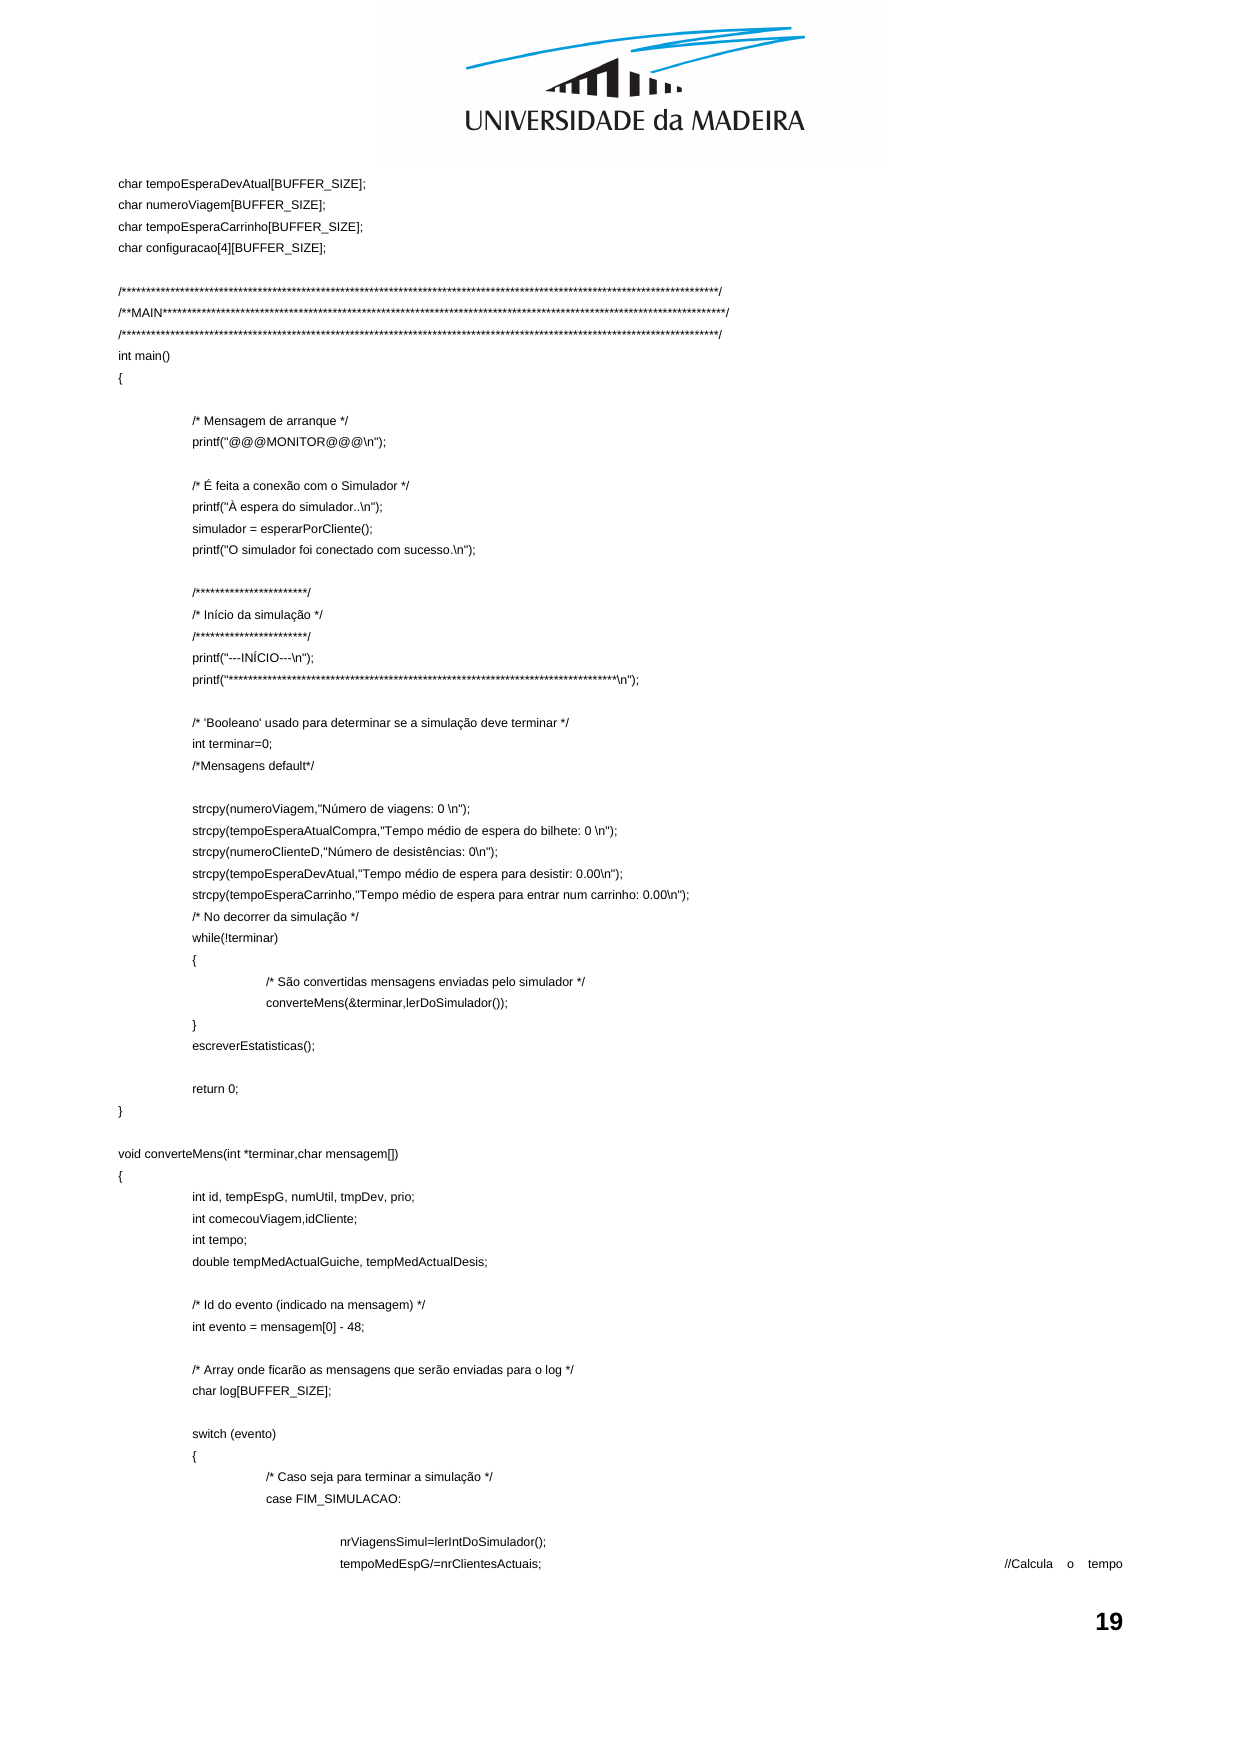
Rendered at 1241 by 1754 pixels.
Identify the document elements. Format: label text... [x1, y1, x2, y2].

text while(!terminar) [118, 931, 1123, 945]
text char numeroViagem[BUFFER_SIZE]; [118, 198, 1123, 212]
text tempoMedEspG/=nrClientesActuais; //Calcula o tempo [118, 1556, 1123, 1571]
text int main() [118, 349, 1123, 363]
text char configuracao[4][BUFFER_SIZE]; [118, 241, 1123, 255]
text strcpy(numeroClienteD,"Número de desistências: 0\n"); [118, 845, 1123, 859]
text nrViagensSimul=lerIntDoSimulador(); [118, 1535, 1123, 1549]
text int tempo; [118, 1233, 1123, 1247]
text { [118, 953, 1123, 967]
text int evento = mensagem[0] - 48; [118, 1319, 1123, 1333]
text simulador = esperarPorCliente(); [118, 521, 1123, 536]
text /* Mensagem de arranque */ [118, 413, 1123, 428]
text return 0; [118, 1082, 1123, 1096]
text /* No decorrer da simulação */ [118, 909, 1123, 924]
text /* Caso seja para terminar a simulação */ [118, 1470, 1123, 1484]
text /**MAIN********************************************************************************************************************/ [118, 306, 1123, 320]
text } [118, 1017, 1123, 1032]
text strcpy(tempoEsperaDevAtual,"Tempo médio de espera para desistir: 0.00\n"); [118, 866, 1123, 881]
text /***********************/ [118, 586, 1123, 600]
text int terminar=0; [118, 737, 1123, 751]
text strcpy(tempoEsperaAtualCompra,"Tempo médio de espera do bilhete: 0 \n"); [118, 823, 1123, 838]
text char log[BUFFER_SIZE]; [118, 1384, 1123, 1398]
picture [379, 0, 889, 165]
text char tempoEsperaCarrinho[BUFFER_SIZE]; [118, 219, 1123, 234]
text void converteMens(int *terminar,char mensagem[]) [118, 1147, 1123, 1161]
text printf("À espera do simulador..\n"); [118, 500, 1123, 514]
text char tempoEsperaDevAtual[BUFFER_SIZE]; [118, 176, 1123, 191]
text /* Array onde ficarão as mensagens que serão enviadas para o log */ [118, 1362, 1123, 1377]
text printf("********************************************************************************\n"); [118, 672, 1123, 687]
text /* É feita a conexão com o Simulador */ [118, 478, 1123, 493]
text converteMens(&terminar,lerDoSimulador()); [118, 996, 1123, 1010]
text switch (evento) [118, 1427, 1123, 1441]
text printf("---INÍCIO---\n"); [118, 651, 1123, 665]
text printf("@@@MONITOR@@@\n"); [118, 435, 1123, 449]
text printf("O simulador foi conectado com sucesso.\n"); [118, 543, 1123, 557]
text int comecouViagem,idCliente; [118, 1211, 1123, 1226]
text /***************************************************************************************************************************/ [118, 284, 1123, 298]
text /* Início da simulação */ [118, 608, 1123, 622]
text { [118, 1168, 1123, 1183]
text /***********************/ [118, 629, 1123, 643]
text } [118, 1103, 1123, 1118]
text escreverEstatisticas(); [118, 1039, 1123, 1053]
text /* São convertidas mensagens enviadas pelo simulador */ [118, 974, 1123, 988]
text int id, tempEspG, numUtil, tmpDev, prio; [118, 1190, 1123, 1204]
text { [118, 1448, 1123, 1463]
text /***************************************************************************************************************************/ [118, 327, 1123, 342]
text case FIM_SIMULACAO: [118, 1492, 1123, 1506]
text /* 'Booleano' usado para determinar se a simulação deve terminar */ [118, 715, 1123, 730]
text double tempMedActualGuiche, tempMedActualDesis; [118, 1254, 1123, 1269]
text strcpy(tempoEsperaCarrinho,"Tempo médio de espera para entrar num carrinho: 0.00\n"); [118, 888, 1123, 902]
text /*Mensagens default*/ [118, 758, 1123, 773]
text { [118, 370, 1123, 385]
text strcpy(numeroViagem,"Número de viagens: 0 \n"); [118, 802, 1123, 816]
text /* Id do evento (indicado na mensagem) */ [118, 1298, 1123, 1312]
